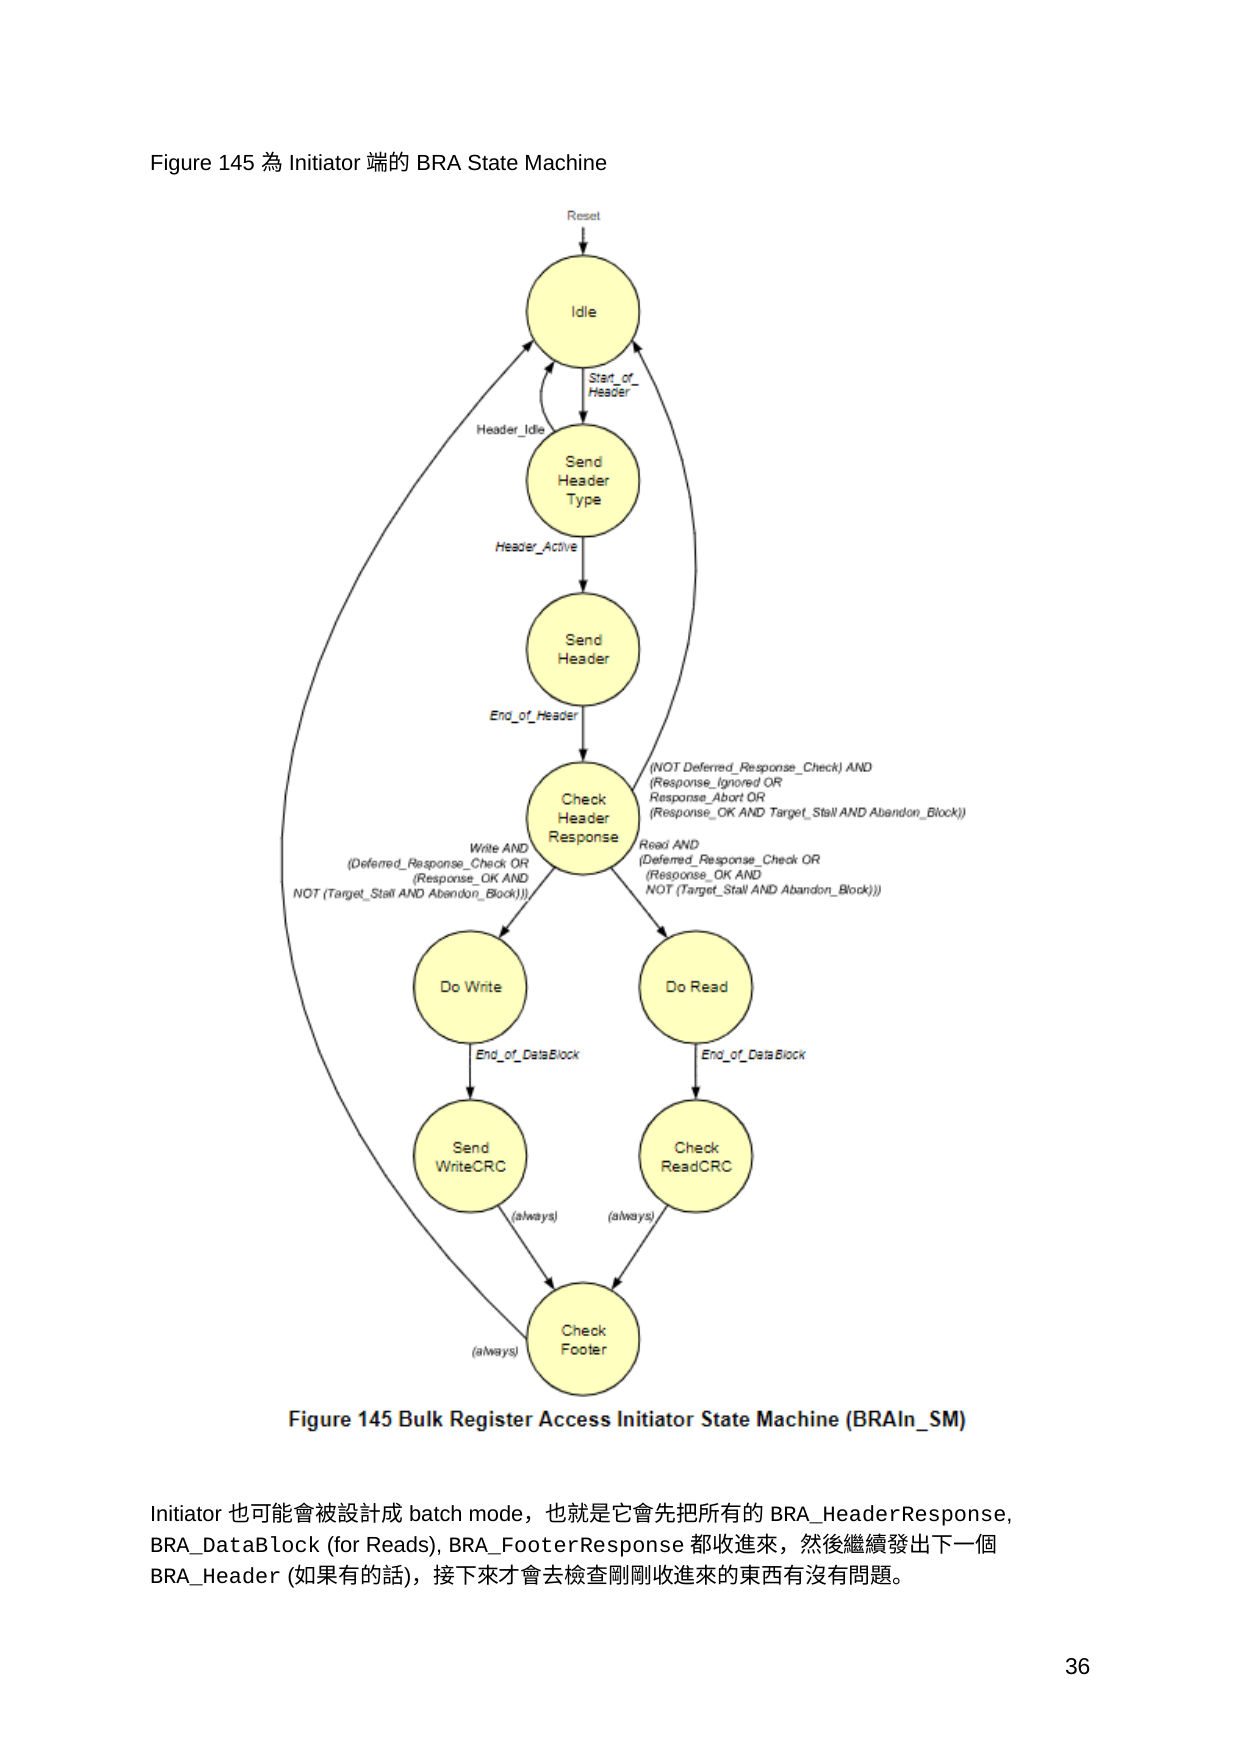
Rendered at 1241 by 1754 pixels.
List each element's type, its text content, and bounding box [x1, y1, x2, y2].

text Figure 145 為 Initiator 端的 BRA State Machine [150, 150, 1090, 175]
picture [263, 200, 978, 1447]
text Initiator 也可能會被設計成 batch mode，也就是它會先把所有的 BRA_HeaderResponse, BRA_DataBlock (for Reads), BRA_FooterResponse 都收進來，然後繼續發出下一個 BRA_Header (如果有的話)，接下來才會去檢查剛剛收進來的東西有沒有問題。 [150, 1501, 1090, 1590]
